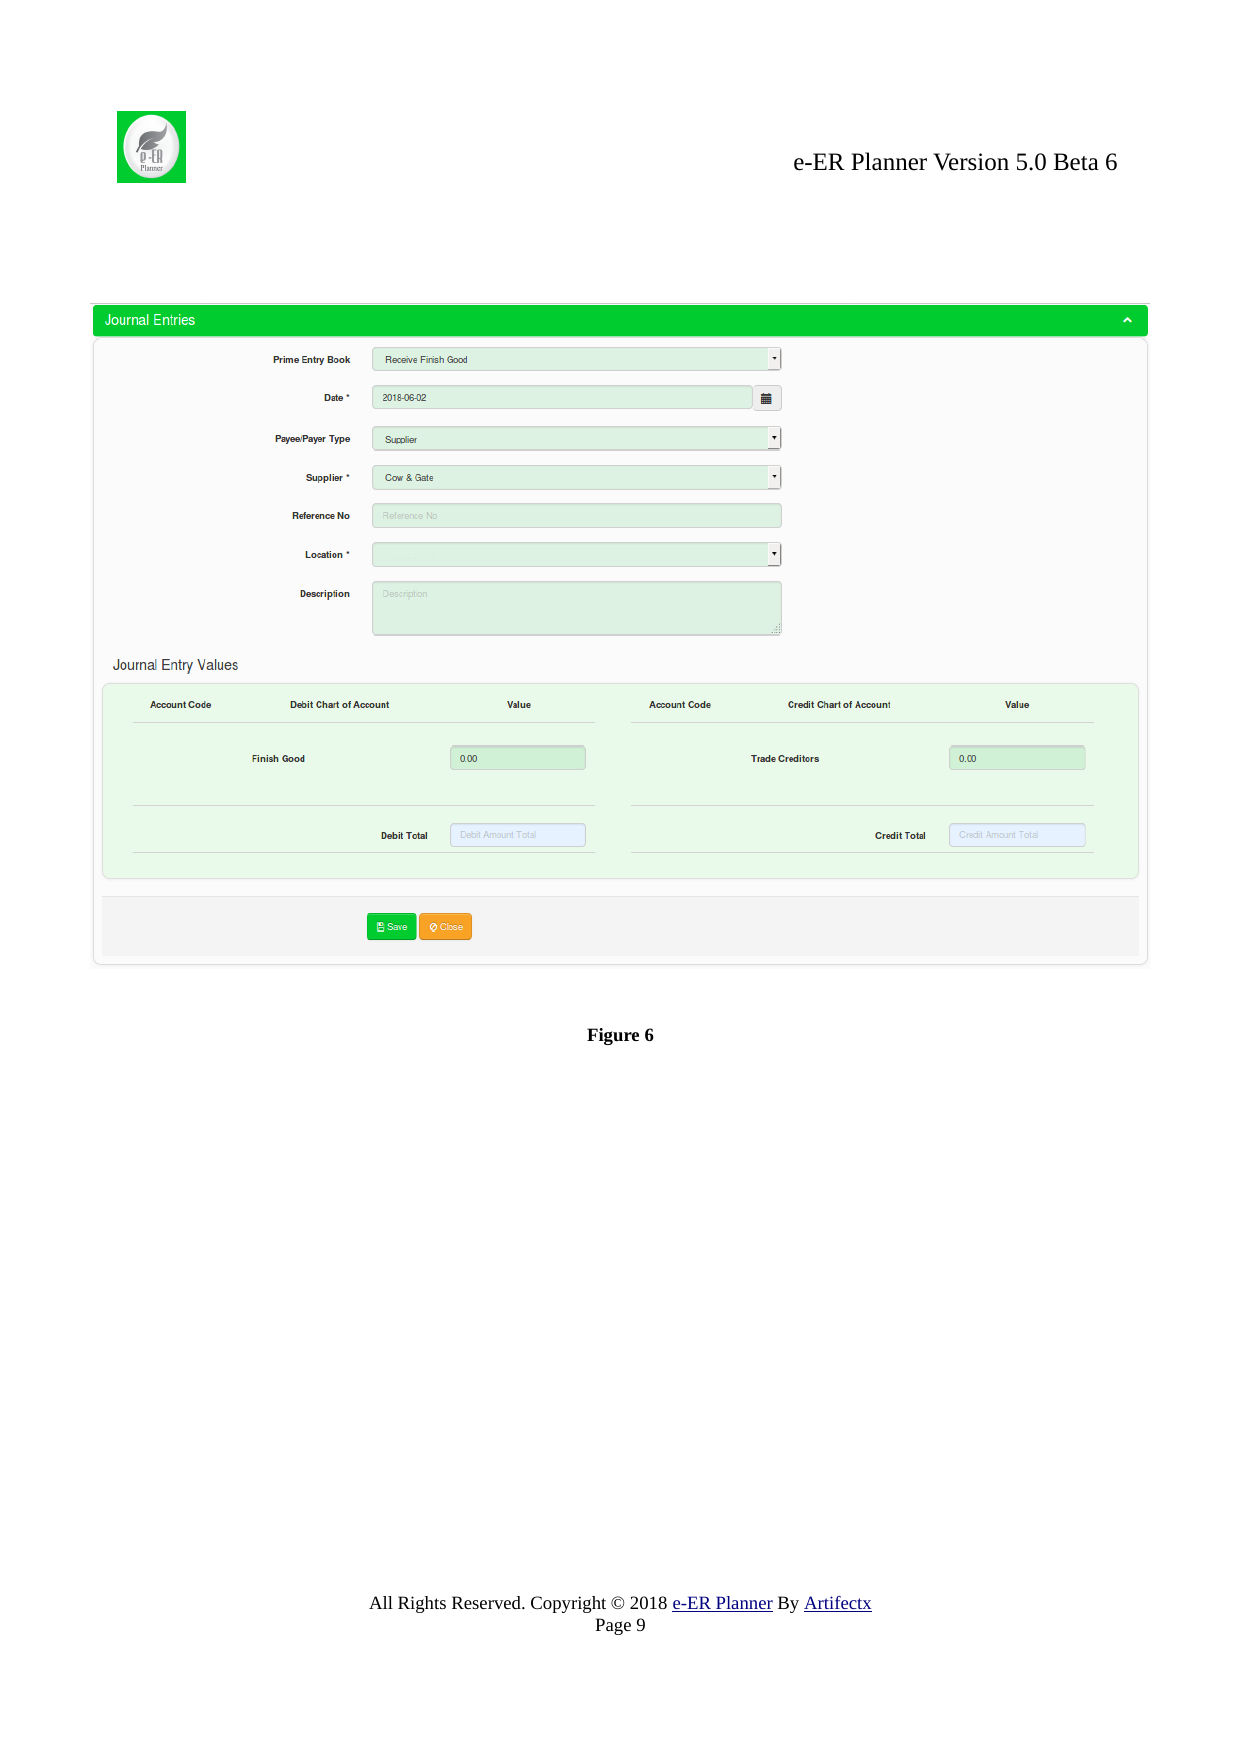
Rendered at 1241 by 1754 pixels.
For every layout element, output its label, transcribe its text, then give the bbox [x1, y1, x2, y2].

picture [117, 111, 186, 183]
text Figure 6 [118, 1024, 1122, 1045]
picture [90, 303, 1151, 969]
